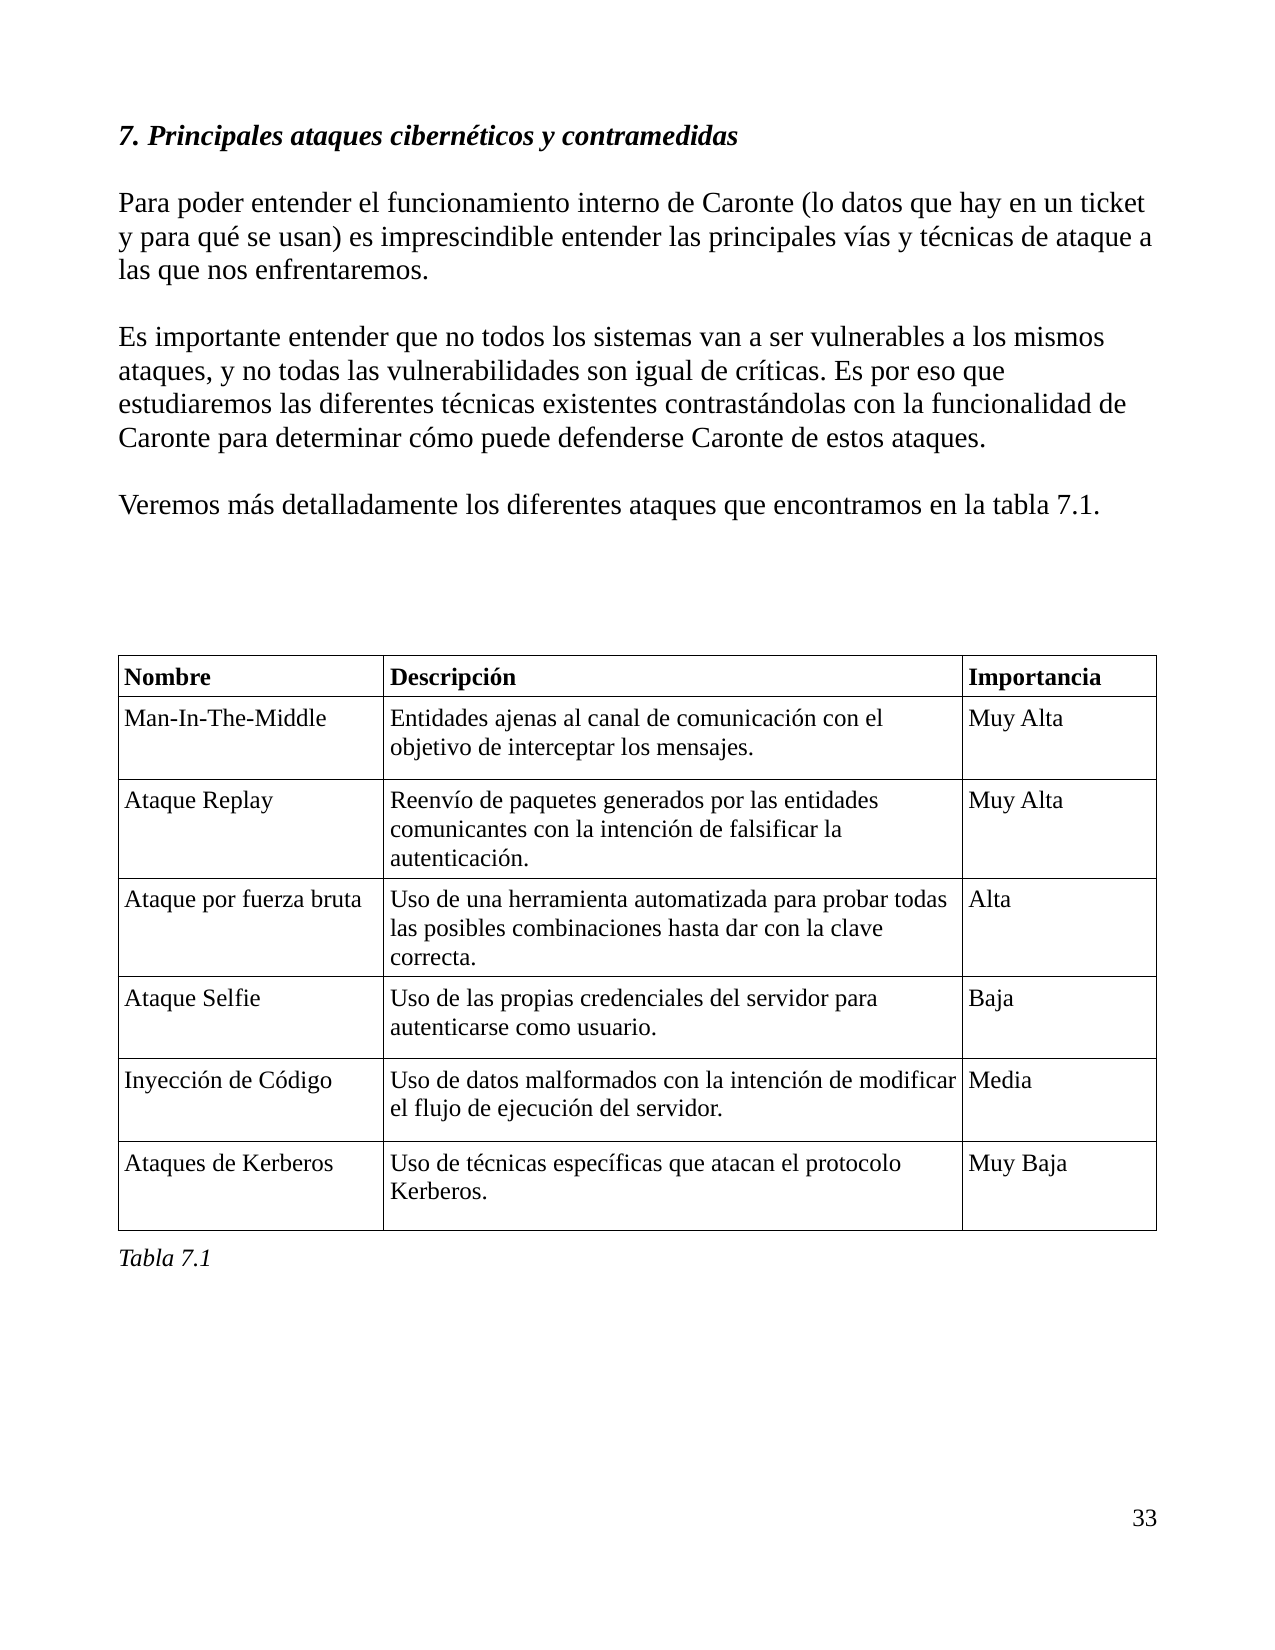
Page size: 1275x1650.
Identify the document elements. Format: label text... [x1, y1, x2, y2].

table_cell Uso de datos malformados con la intención de modificar el flujo de ejecución del servidor. [384, 1059, 962, 1141]
table_cell Alta [963, 879, 1156, 976]
table_cell Uso de una herramienta automatizada para probar todas las posibles combinaciones hasta dar con la clave correcta. [384, 879, 962, 976]
table_cell Baja [963, 977, 1156, 1058]
text 7. Principales ataques cibernéticos y contramedidas [118, 118, 1157, 152]
table_cell Uso de técnicas específicas que atacan el protocolo Kerberos. [384, 1142, 962, 1229]
table_cell Man-In-The-Middle [119, 697, 383, 779]
text Es importante entender que no todos los sistemas van a ser vulnerables a los mismos ataques, y no todas las vulnerabilidades son igual de críticas. Es por eso que estudiaremos las diferentes técnicas existentes contrastándolas con la funcionalidad de Caronte para determinar cómo puede defenderse Caronte de estos ataques. [118, 319, 1157, 453]
table_cell Muy Alta [963, 780, 1156, 877]
table_header Nombre [119, 656, 383, 696]
table_cell Ataques de Kerberos [119, 1142, 383, 1229]
table_header Importancia [963, 656, 1156, 696]
text Tabla 7.1 [118, 1243, 1157, 1272]
table_cell Inyección de Código [119, 1059, 383, 1141]
table_header Descripción [384, 656, 962, 696]
text Para poder entender el funcionamiento interno de Caronte (lo datos que hay en un ticket y para qué se usan) es imprescindible entender las principales vías y técnicas de ataque a las que nos enfrentaremos. [118, 185, 1157, 286]
table_cell Ataque Replay [119, 780, 383, 877]
table_cell Reenvío de paquetes generados por las entidades comunicantes con la intención de falsificar la autenticación. [384, 780, 962, 877]
table_cell Muy Alta [963, 697, 1156, 779]
table_cell Entidades ajenas al canal de comunicación con el objetivo de interceptar los mensajes. [384, 697, 962, 779]
table_cell Uso de las propias credenciales del servidor para autenticarse como usuario. [384, 977, 962, 1058]
table_cell Ataque Selfie [119, 977, 383, 1058]
table_cell Muy Baja [963, 1142, 1156, 1229]
text Veremos más detalladamente los diferentes ataques que encontramos en la tabla 7.1. [118, 487, 1157, 521]
table_cell Ataque por fuerza bruta [119, 879, 383, 976]
table_cell Media [963, 1059, 1156, 1141]
